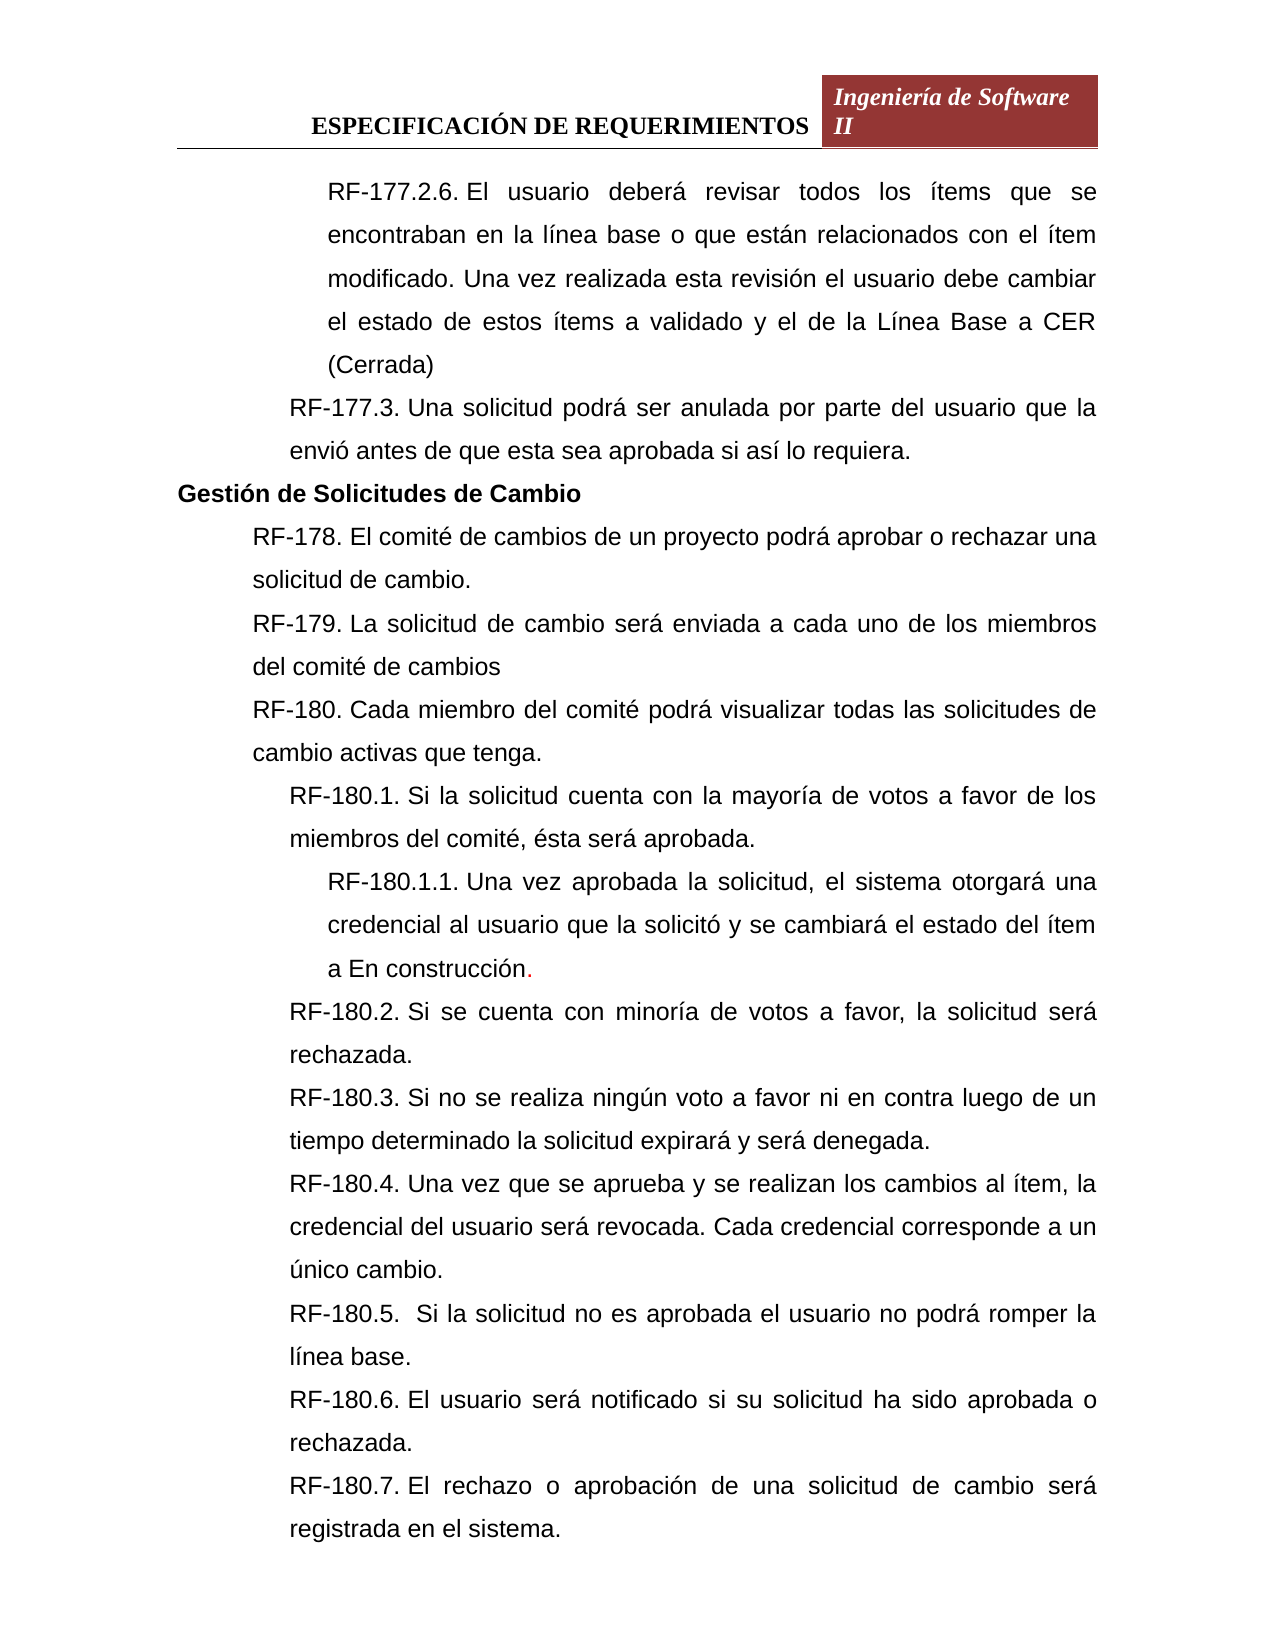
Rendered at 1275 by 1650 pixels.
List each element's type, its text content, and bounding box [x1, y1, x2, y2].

list Si se cuenta con minoría de votos a favor, la solicitud será rechazada. [289, 997, 1098, 1068]
list El comité de cambios de un proyecto podrá aprobar o rechazar una solicitud de cambio. [177, 522, 1098, 594]
list El usuario será notificado si su solicitud ha sido aprobada o rechazada. [289, 1385, 1098, 1457]
list Una vez aprobada la solicitud, el sistema otorgará una credencial al usuario que la solicitó y se cambiará el estado del ítem a En construcción. [177, 867, 1098, 982]
list Si no se realiza ningún voto a favor ni en contra luego de un tiempo determinado la solicitud expirará y será denegada. [289, 1083, 1098, 1155]
list Si la solicitud no es aprobada el usuario no podrá romper la línea base. [289, 1298, 1098, 1370]
text Gestión de Solicitudes de Cambio [177, 479, 1098, 508]
list El usuario deberá revisar todos los ítems que se encontraban en la línea base o que están relacionados con el ítem modificado. Una vez realizada esta revisión el usuario debe cambiar el estado de estos ítems a validado y el de la Línea Base a CER (Cerrada) [177, 177, 1098, 378]
list La solicitud de cambio será enviada a cada uno de los miembros del comité de cambios [177, 608, 1098, 680]
list Una vez que se aprueba y se realizan los cambios al ítem, la credencial del usuario será revocada. Cada credencial corresponde a un único cambio. [289, 1169, 1098, 1284]
list El rechazo o aprobación de una solicitud de cambio será registrada en el sistema. [289, 1471, 1098, 1543]
list Una solicitud podrá ser anulada por parte del usuario que la envió antes de que esta sea aprobada si así lo requiera. [289, 393, 1098, 465]
list Cada miembro del comité podrá visualizar todas las solicitudes de cambio activas que tenga. [177, 695, 1098, 767]
list Si la solicitud cuenta con la mayoría de votos a favor de los miembros del comité, ésta será aprobada. [289, 781, 1098, 853]
